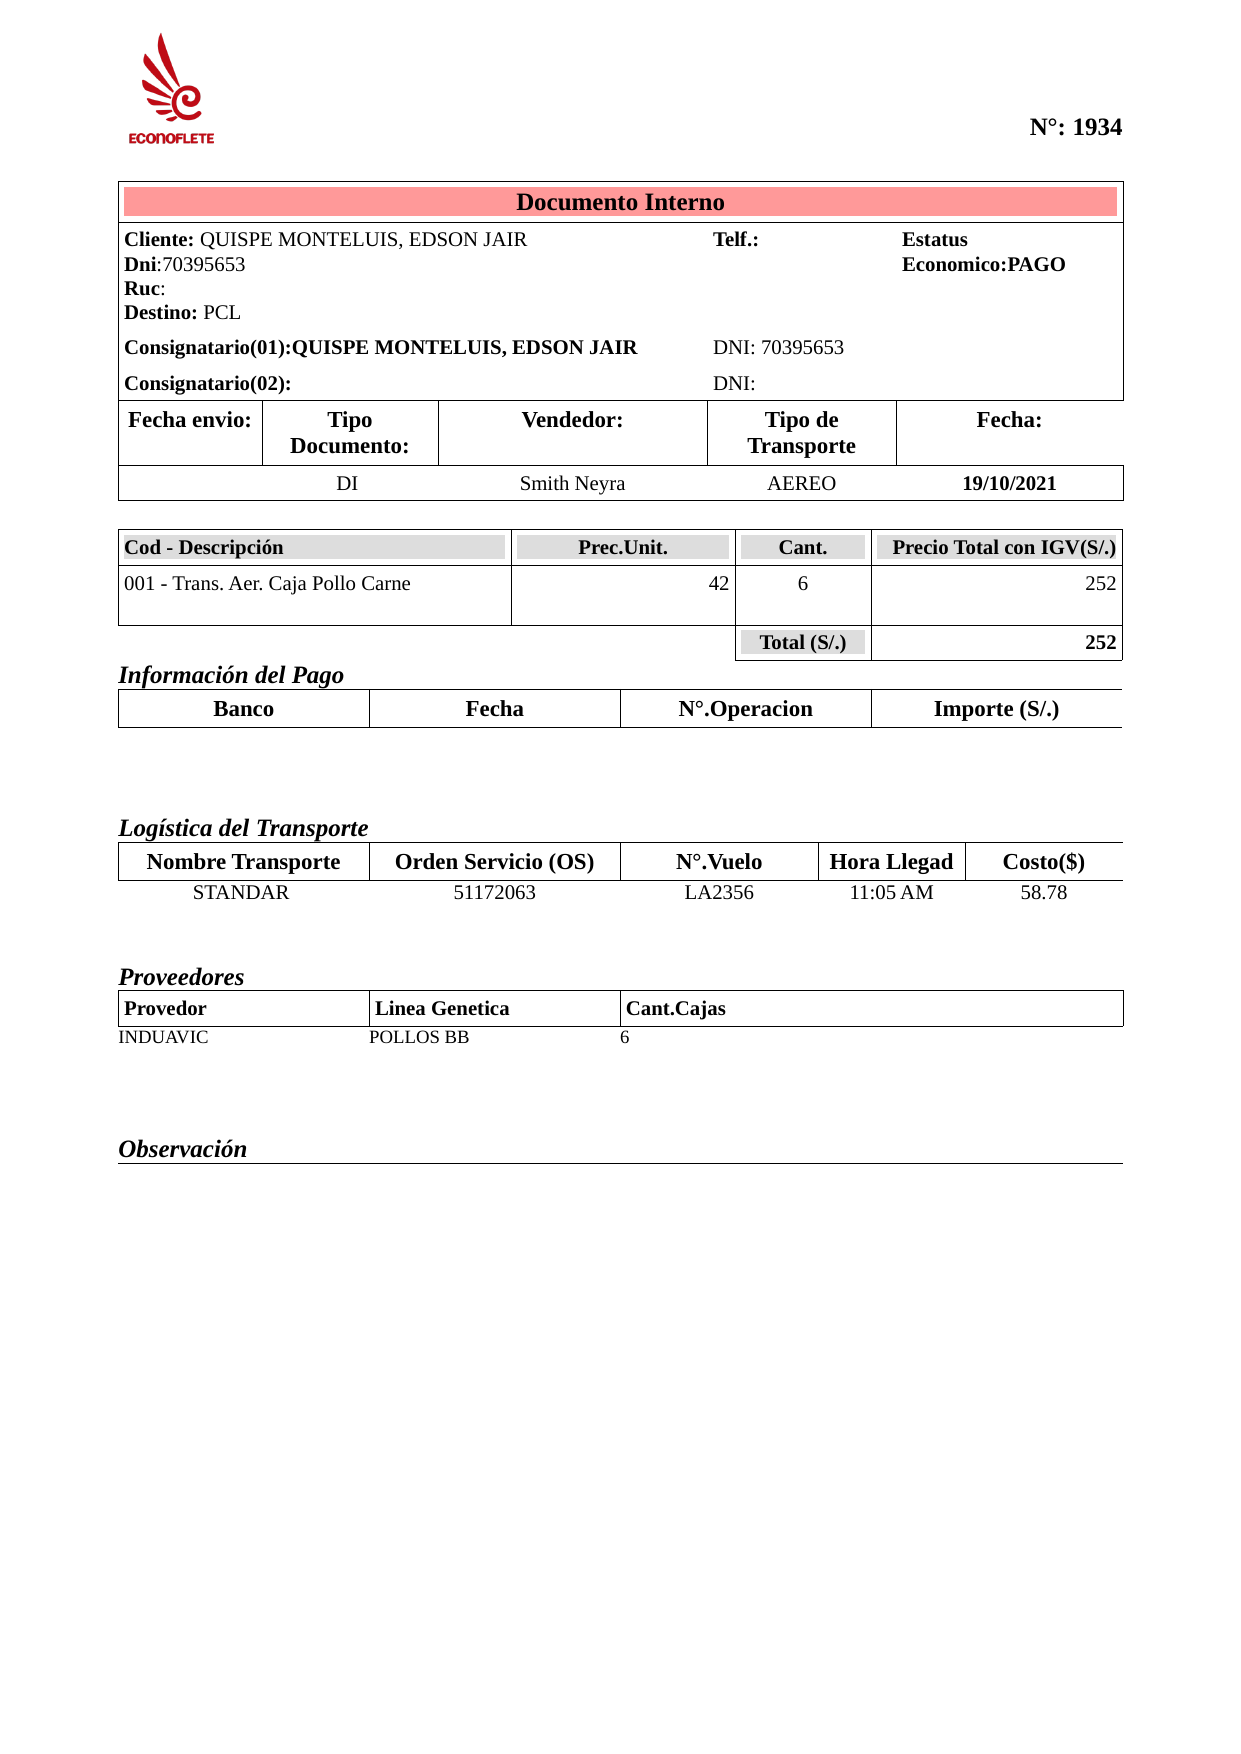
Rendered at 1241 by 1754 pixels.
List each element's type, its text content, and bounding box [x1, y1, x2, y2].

table_cell [118, 785, 369, 813]
table_cell [620, 1048, 1123, 1069]
table_cell [871, 728, 1122, 756]
text Observación [118, 1134, 1122, 1163]
table_cell 19/10/2021 [896, 466, 1123, 500]
table_cell [965, 904, 1123, 933]
table_cell LA2356 [620, 881, 818, 904]
table_header Cant.Cajas [621, 991, 1123, 1026]
table_header Nombre Transporte [119, 843, 369, 880]
table_cell DI [262, 466, 438, 500]
table_cell Total (S/.) [736, 626, 871, 660]
table_cell 6 [620, 1027, 1123, 1048]
table_cell [620, 785, 871, 813]
table_cell [369, 1069, 620, 1091]
table_cell [369, 728, 620, 756]
table_cell POLLOS BB [369, 1027, 620, 1048]
table_header Hora Llegad [819, 843, 965, 880]
table_cell [369, 1112, 620, 1134]
table_header Documento Interno [119, 182, 1123, 222]
table_cell [118, 626, 511, 660]
table_cell [369, 756, 620, 784]
table_cell Estatus Economico:PAGO [896, 223, 1123, 329]
table_cell 252 [872, 626, 1122, 660]
text Proveedores [118, 962, 1122, 990]
table_cell [871, 756, 1122, 784]
table_cell [118, 933, 369, 962]
table_cell 6 [736, 566, 871, 624]
table_cell INDUAVIC [118, 1027, 369, 1048]
table_cell [118, 756, 369, 784]
table_cell [620, 933, 818, 962]
table_cell 58.78 [965, 881, 1123, 904]
table_cell [119, 466, 262, 500]
table_header Importe (S/.) [872, 690, 1122, 727]
picture [118, 32, 225, 144]
table_cell Tipo de Transporte [708, 401, 896, 465]
table_cell [118, 904, 369, 933]
table_cell Cliente: QUISPE MONTELUIS, EDSON JAIR Dni:70395653 Ruc: Destino: PCL [119, 223, 707, 329]
table_header Provedor [119, 991, 369, 1026]
table_cell [118, 1112, 369, 1134]
text Logística del Transporte [118, 813, 1122, 842]
table_header [118, 1164, 1123, 1187]
table_cell [118, 1069, 369, 1091]
table_cell [118, 1091, 369, 1112]
table_cell Consignatario(01):QUISPE MONTELUIS, EDSON JAIR [119, 329, 707, 365]
table_cell [369, 1048, 620, 1069]
table_cell DNI: [707, 365, 1123, 400]
table_cell [620, 1112, 1123, 1134]
table_cell Fecha envio: [119, 401, 262, 465]
table_cell [369, 933, 620, 962]
table_header Prec.Unit. [512, 530, 735, 565]
table_header N°.Operacion [621, 690, 871, 727]
table_header Fecha [370, 690, 620, 727]
table_cell [620, 1069, 1123, 1091]
table_cell [871, 785, 1122, 813]
table_cell 51172063 [369, 881, 620, 904]
table_header Orden Servicio (OS) [370, 843, 620, 880]
table_header Cod - Descripción [119, 530, 511, 565]
table_cell [620, 904, 818, 933]
table_cell Tipo Documento: [263, 401, 438, 465]
table_cell 252 [872, 566, 1122, 624]
table_cell [369, 904, 620, 933]
table_cell [369, 1091, 620, 1112]
table_cell [620, 728, 871, 756]
table_cell [118, 728, 369, 756]
table_cell [118, 1048, 369, 1069]
table_cell [818, 904, 965, 933]
table_header Precio Total con IGV(S/.) [872, 530, 1122, 565]
table_cell [511, 626, 735, 660]
table_cell DNI: 70395653 [707, 329, 1123, 365]
table_cell [965, 933, 1123, 962]
table_cell 11:05 AM [818, 881, 965, 904]
table_cell Smith Neyra [438, 466, 707, 500]
table_header Cant. [736, 530, 871, 565]
table_cell [620, 756, 871, 784]
table_cell AEREO [707, 466, 896, 500]
table_cell STANDAR [118, 881, 369, 904]
table_cell [818, 933, 965, 962]
table_cell [620, 1091, 1123, 1112]
table_cell 42 [512, 566, 735, 624]
table_cell [369, 785, 620, 813]
table_cell 001 - Trans. Aer. Caja Pollo Carne [119, 566, 511, 624]
table_header N°.Vuelo [621, 843, 818, 880]
table_header Linea Genetica [370, 991, 620, 1026]
table_header Costo($) [966, 843, 1123, 880]
text Información del Pago [118, 660, 1122, 689]
table_cell Fecha: [897, 401, 1123, 465]
table_header Banco [119, 690, 369, 727]
table_cell Vendedor: [439, 401, 707, 465]
table_cell Telf.: [707, 223, 896, 329]
table_cell Consignatario(02): [119, 365, 707, 400]
